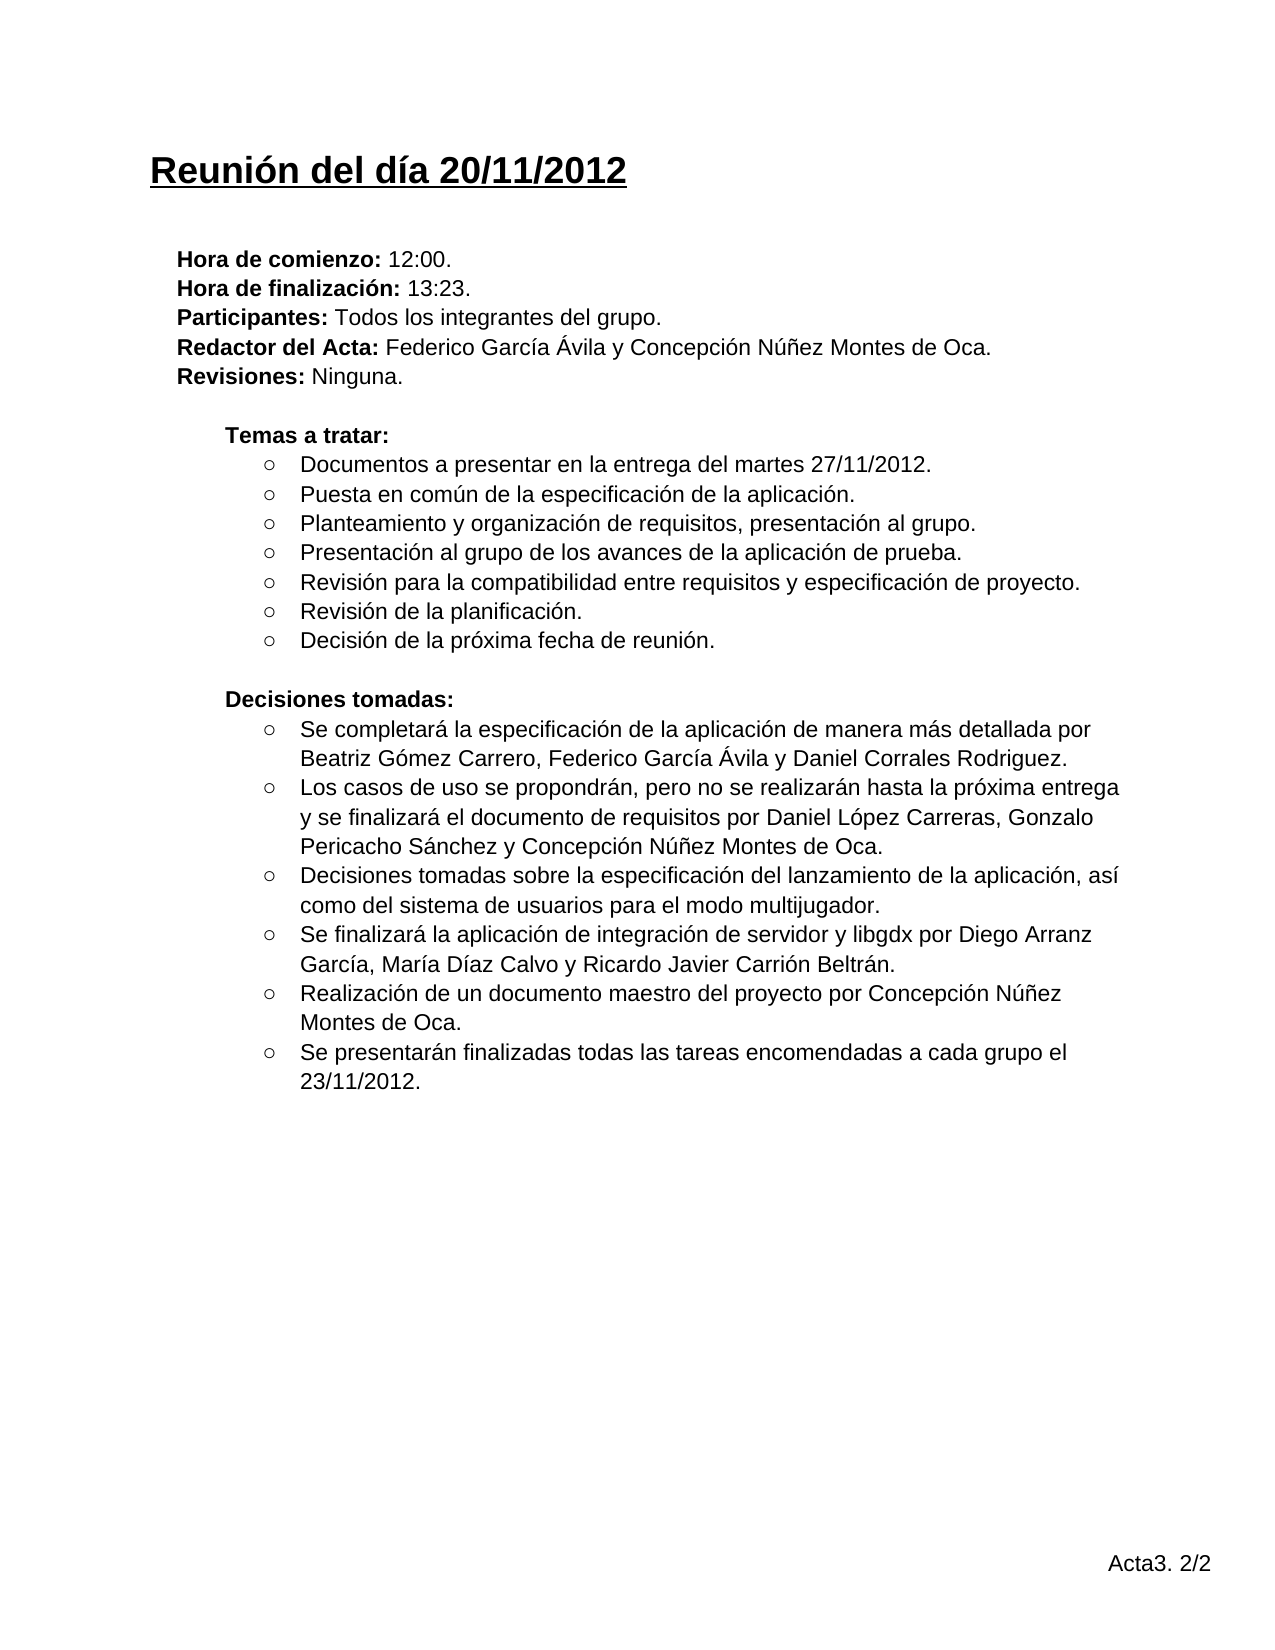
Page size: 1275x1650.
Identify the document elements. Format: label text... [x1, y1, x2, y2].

text Hora de comienzo: 12:00. [177, 246, 1125, 272]
text Decisiones tomadas: [150, 687, 1125, 712]
list Los casos de uso se propondrán, pero no se realizarán hasta la próxima entrega y se finalizará el documento de requisitos por Daniel López Carreras, Gonzalo Pericacho Sánchez y Concepción Núñez Montes de Oca. [262, 775, 1125, 859]
text Participantes: Todos los integrantes del grupo. [177, 305, 1125, 331]
list Decisiones tomadas sobre la especificación del lanzamiento de la aplicación, así como del sistema de usuarios para el modo multijugador. [262, 863, 1125, 918]
text Redactor del Acta: Federico García Ávila y Concepción Núñez Montes de Oca. [177, 334, 1125, 360]
list Decisión de la próxima fecha de reunión. [262, 628, 1125, 654]
list Se presentarán finalizadas todas las tareas encomendadas a cada grupo el 23/11/2012. [262, 1039, 1125, 1094]
list Revisión para la compatibilidad entre requisitos y especificación de proyecto. [262, 569, 1125, 595]
list Realización de un documento maestro del proyecto por Concepción Núñez Montes de Oca. [262, 981, 1125, 1036]
text Reunión del día 20/11/2012 [150, 150, 1125, 192]
list Documentos a presentar en la entrega del martes 27/11/2012. [262, 452, 1125, 477]
text Revisiones: Ninguna. [177, 364, 1125, 389]
list Se finalizará la aplicación de integración de servidor y libgdx por Diego Arranz García, María Díaz Calvo y Ricardo Javier Carrión Beltrán. [262, 922, 1125, 977]
list Presentación al grupo de los avances de la aplicación de prueba. [262, 540, 1125, 566]
text Hora de finalización: 13:23. [177, 276, 1125, 301]
text Temas a tratar: [150, 422, 1125, 448]
list Revisión de la planificación. [262, 599, 1125, 624]
list Se completará la especificación de la aplicación de manera más detallada por Beatriz Gómez Carrero, Federico García Ávila y Daniel Corrales Rodriguez. [262, 716, 1125, 771]
list Puesta en común de la especificación de la aplicación. [262, 481, 1125, 507]
list Planteamiento y organización de requisitos, presentación al grupo. [262, 511, 1125, 536]
